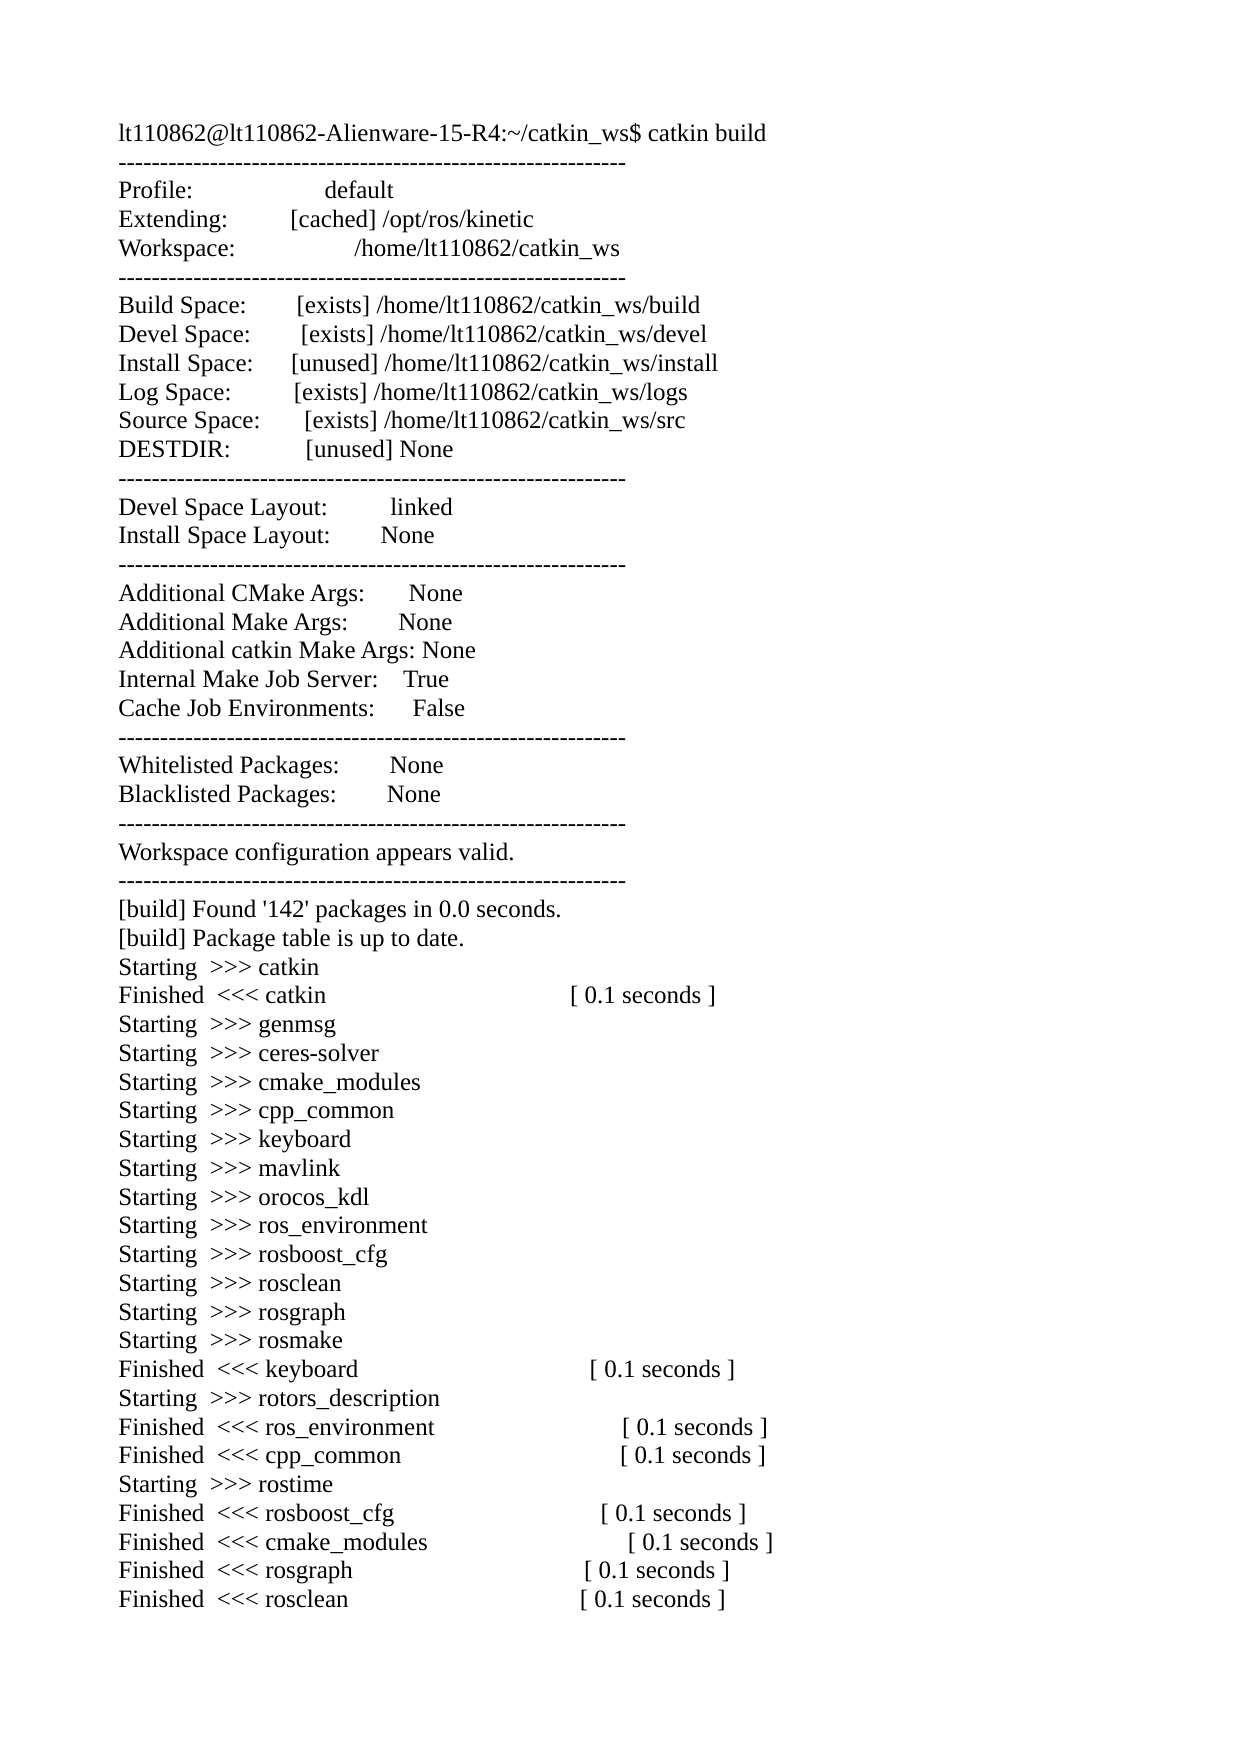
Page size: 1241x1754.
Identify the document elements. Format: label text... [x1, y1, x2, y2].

text Internal Make Job Server: True [118, 664, 1122, 693]
text Whitelisted Packages: None [118, 751, 1122, 779]
text Log Space: [exists] /home/lt110862/catkin_ws/logs [118, 377, 1122, 406]
text Finished <<< cmake_modules [ 0.1 seconds ] [118, 1527, 1122, 1556]
text DESTDIR: [unused] None [118, 434, 1122, 463]
text Workspace configuration appears valid. [118, 837, 1122, 866]
text Finished <<< keyboard [ 0.1 seconds ] [118, 1354, 1122, 1383]
text [build] Package table is up to date. [118, 923, 1122, 952]
text Workspace: /home/lt110862/catkin_ws [118, 233, 1122, 262]
text Starting >>> rosclean [118, 1268, 1122, 1297]
text Finished <<< rosboost_cfg [ 0.1 seconds ] [118, 1498, 1122, 1527]
text Starting >>> rosgraph [118, 1297, 1122, 1326]
text Starting >>> cpp_common [118, 1096, 1122, 1124]
text Starting >>> catkin [118, 952, 1122, 981]
text Install Space: [unused] /home/lt110862/catkin_ws/install [118, 348, 1122, 377]
text ------------------------------------------------------------- [118, 262, 1122, 291]
text Profile: default [118, 176, 1122, 204]
text Finished <<< rosclean [ 0.1 seconds ] [118, 1584, 1122, 1613]
text ------------------------------------------------------------- [118, 808, 1122, 837]
text [build] Found '142' packages in 0.0 seconds. [118, 894, 1122, 923]
text lt110862@lt110862-Alienware-15-R4:~/catkin_ws$ catkin build [118, 118, 1122, 147]
text Finished <<< ros_environment [ 0.1 seconds ] [118, 1412, 1122, 1441]
text Finished <<< catkin [ 0.1 seconds ] [118, 981, 1122, 1009]
text Starting >>> genmsg [118, 1009, 1122, 1038]
text Install Space Layout: None [118, 521, 1122, 549]
text Starting >>> keyboard [118, 1124, 1122, 1153]
text Finished <<< rosgraph [ 0.1 seconds ] [118, 1556, 1122, 1584]
text ------------------------------------------------------------- [118, 722, 1122, 751]
text Blacklisted Packages: None [118, 779, 1122, 808]
text Starting >>> rotors_description [118, 1383, 1122, 1412]
text Source Space: [exists] /home/lt110862/catkin_ws/src [118, 406, 1122, 434]
text Finished <<< cpp_common [ 0.1 seconds ] [118, 1441, 1122, 1469]
text Devel Space: [exists] /home/lt110862/catkin_ws/devel [118, 319, 1122, 348]
text Starting >>> ceres-solver [118, 1038, 1122, 1067]
text Additional CMake Args: None [118, 578, 1122, 607]
text Starting >>> mavlink [118, 1153, 1122, 1182]
text Starting >>> rosmake [118, 1326, 1122, 1354]
text ------------------------------------------------------------- [118, 549, 1122, 578]
text Starting >>> ros_environment [118, 1211, 1122, 1239]
text Starting >>> rosboost_cfg [118, 1239, 1122, 1268]
text Starting >>> rostime [118, 1469, 1122, 1498]
text Build Space: [exists] /home/lt110862/catkin_ws/build [118, 291, 1122, 319]
text Cache Job Environments: False [118, 693, 1122, 722]
text Devel Space Layout: linked [118, 492, 1122, 521]
text Extending: [cached] /opt/ros/kinetic [118, 204, 1122, 233]
text ------------------------------------------------------------- [118, 866, 1122, 894]
text Additional Make Args: None [118, 607, 1122, 636]
text Starting >>> cmake_modules [118, 1067, 1122, 1096]
text Starting >>> orocos_kdl [118, 1182, 1122, 1211]
text ------------------------------------------------------------- [118, 463, 1122, 492]
text Additional catkin Make Args: None [118, 636, 1122, 664]
text ------------------------------------------------------------- [118, 147, 1122, 176]
